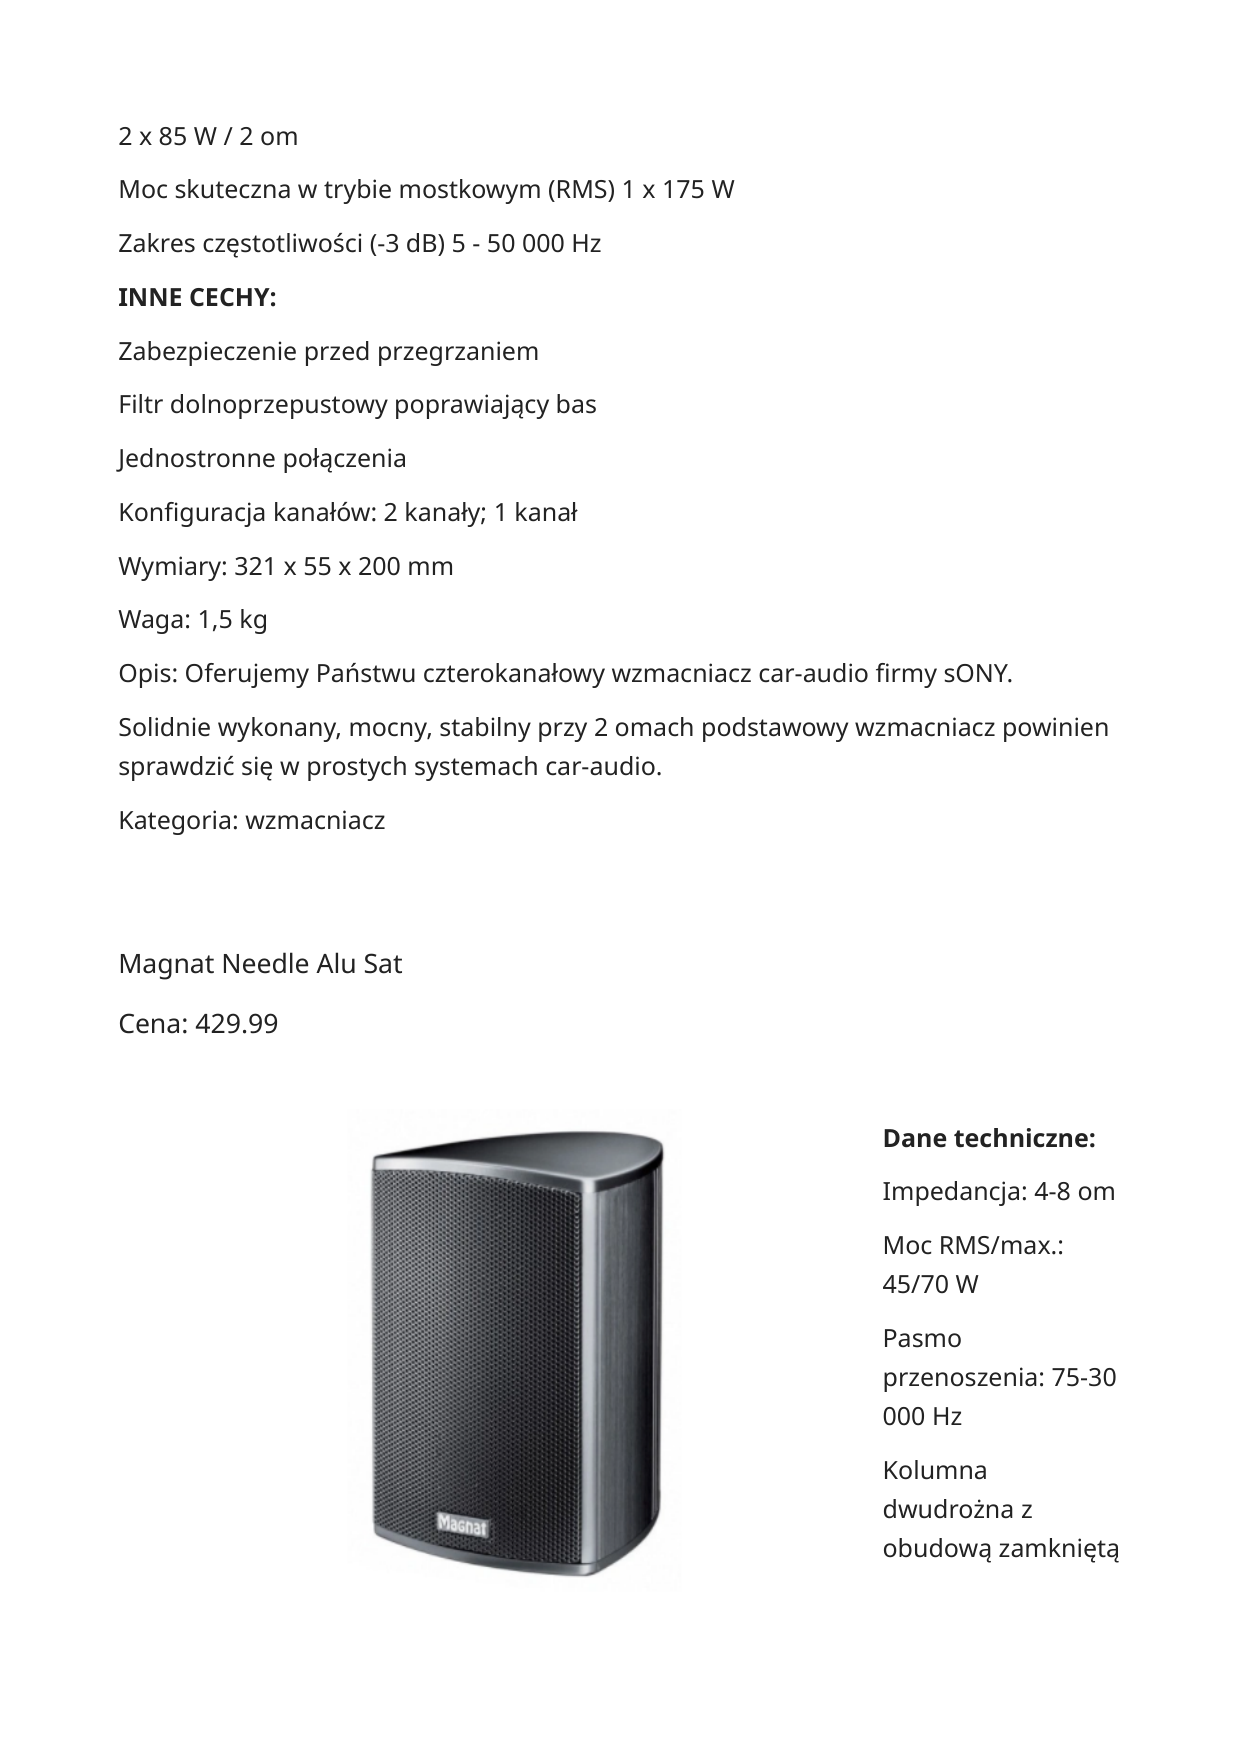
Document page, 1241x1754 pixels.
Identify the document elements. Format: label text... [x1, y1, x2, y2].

text Moc RMS/max.: 45/70 W [883, 1228, 1122, 1301]
text Kolumna dwudrożna z obudową zamkniętą [883, 1453, 1122, 1565]
text Solidnie wykonany, mocny, stabilny przy 2 omach podstawowy wzmacniacz powinien sprawdzić się w prostych systemach car-audio. [118, 709, 1122, 783]
text Zakres częstotliwości (-3 dB) 5 - 50 000 Hz [118, 226, 1122, 260]
text [118, 1120, 181, 1154]
text Jednostronne połączenia [118, 441, 1122, 475]
text Waga: 1,5 kg [118, 602, 1122, 636]
text INNE CECHY: [118, 279, 1122, 313]
text Opis: Oferujemy Państwu czterokanałowy wzmacniacz car-audio firmy sONY. [118, 656, 1122, 690]
text [118, 1174, 181, 1208]
text Zabezpieczenie przed przegrzaniem [118, 333, 1122, 367]
text Wymiary: 321 x 55 x 200 mm [118, 548, 1122, 582]
text Dane techniczne: [883, 1120, 1122, 1154]
text Moc skuteczna w trybie mostkowym (RMS) 1 x 175 W [118, 172, 1122, 206]
picture [181, 1090, 883, 1598]
subtitle Magnat Needle Alu Sat [118, 945, 1122, 982]
text [118, 1321, 181, 1433]
text [118, 1453, 181, 1565]
text Kategoria: wzmacniacz [118, 802, 1122, 836]
text 2 x 85 W / 2 om [118, 118, 1122, 152]
text Cena: 429.99 [118, 1005, 1122, 1041]
text [118, 1228, 181, 1301]
text Pasmo przenoszenia: 75-30 000 Hz [883, 1321, 1122, 1433]
text Konfiguracja kanałów: 2 kanały; 1 kanał [118, 494, 1122, 528]
text Filtr dolnoprzepustowy poprawiający bas [118, 387, 1122, 421]
text Impedancja: 4-8 om [883, 1174, 1122, 1208]
